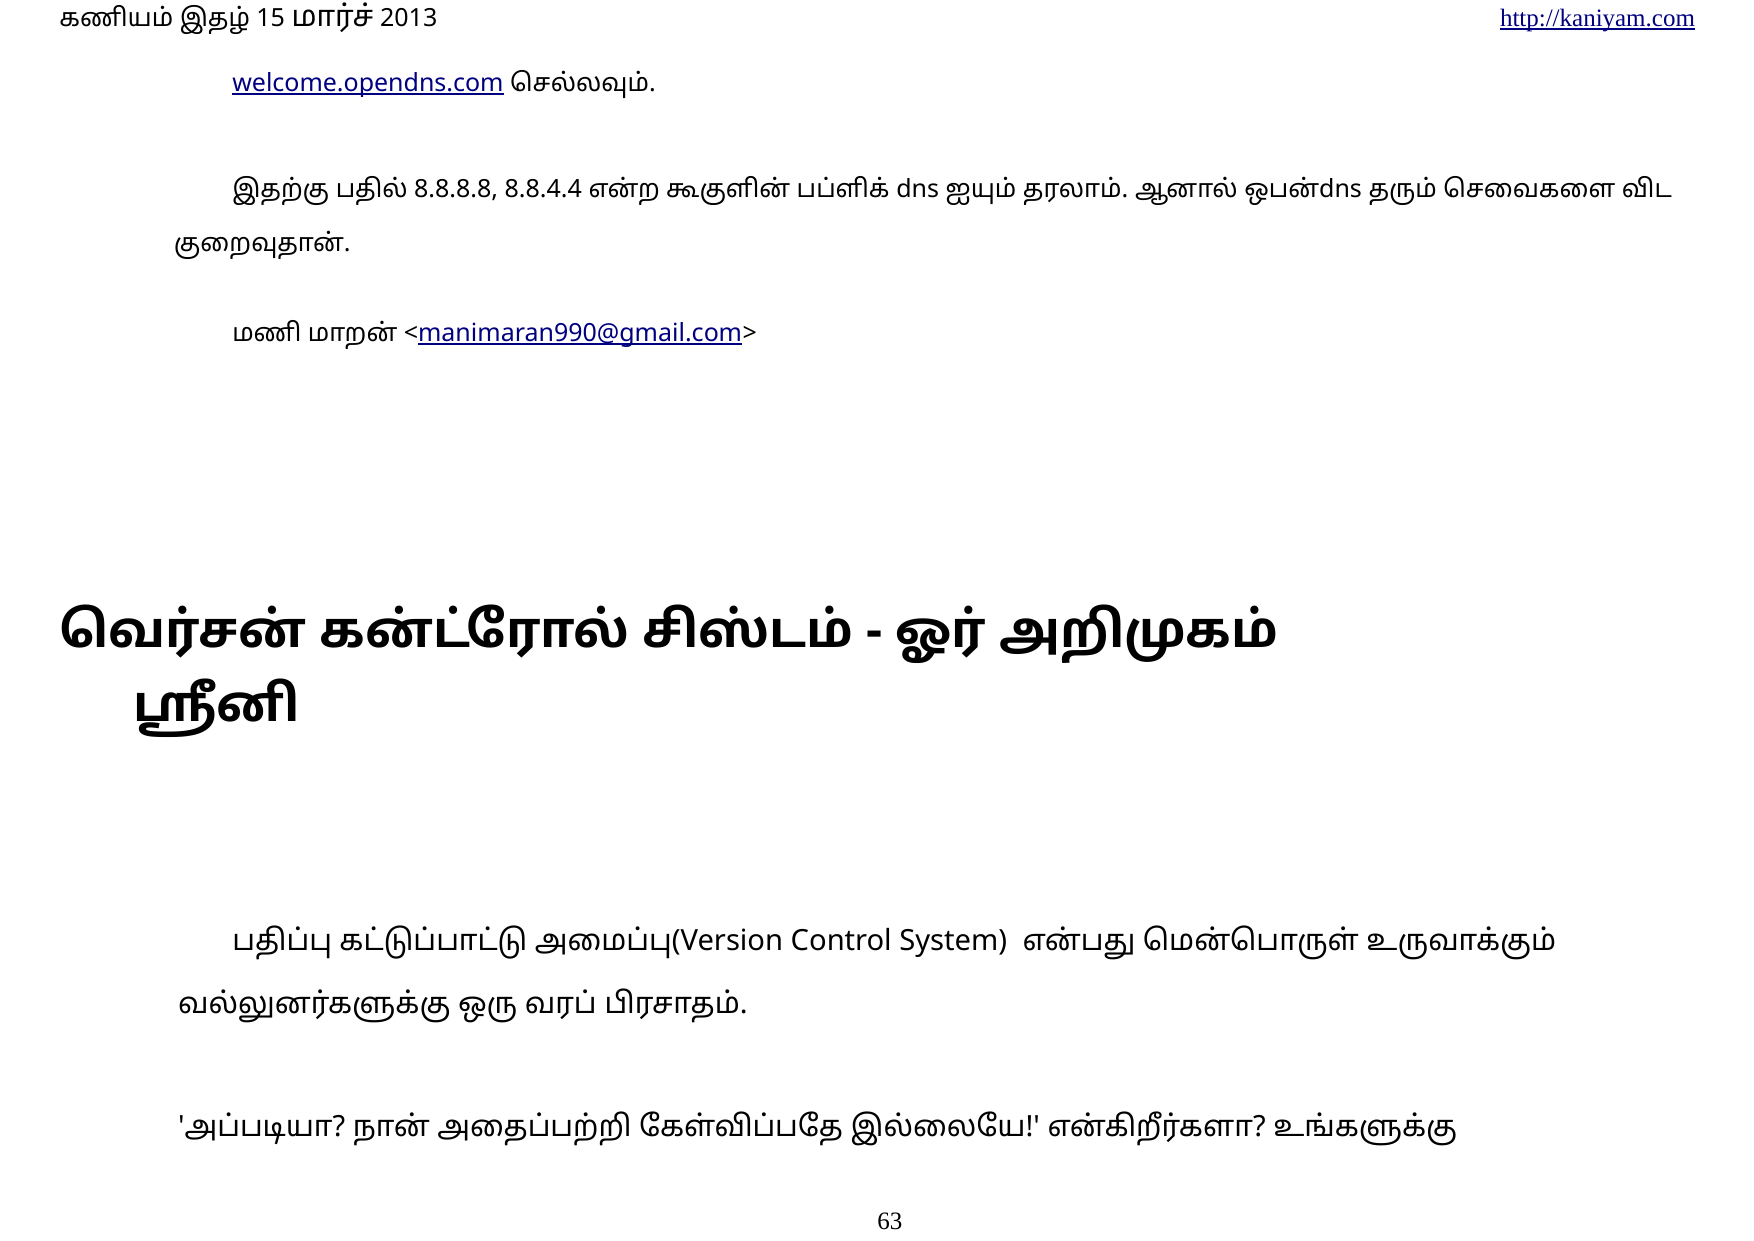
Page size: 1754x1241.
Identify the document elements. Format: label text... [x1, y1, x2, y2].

text இதற்கு பதில் 8.8.8.8, 8.8.4.4 என்ற கூகுளின் பப்ளிக் dns ஐயும் தரலாம். ஆனால் ஒபன்dns தரும் செவைகளை விட குறைவுதான். [174, 171, 1695, 262]
text welcome.opendns.com செல்லவும். [174, 64, 1695, 101]
text பதிப்பு கட்டுப்பாட்டு அமைப்பு(Version Control System) என்பது மென்பொருள் உருவாக்கும் வல்லுனர்களுக்கு ஒரு வரப் பிரசாதம். 'அப்படியா? நான் அதைப்பற்றி கேள்விப்பதே இல்லையே!' என்கிறீர்களா? உங்களுக்கு [178, 920, 1695, 1148]
subtitle வெர்சன் கன்ட்ரோல் சிஸ்டம் - ஓர் அறிமுகம் ஸ்ரீனி [59, 594, 1695, 742]
text மணி மாறன் <manimaran990@gmail.com> [174, 314, 1695, 348]
